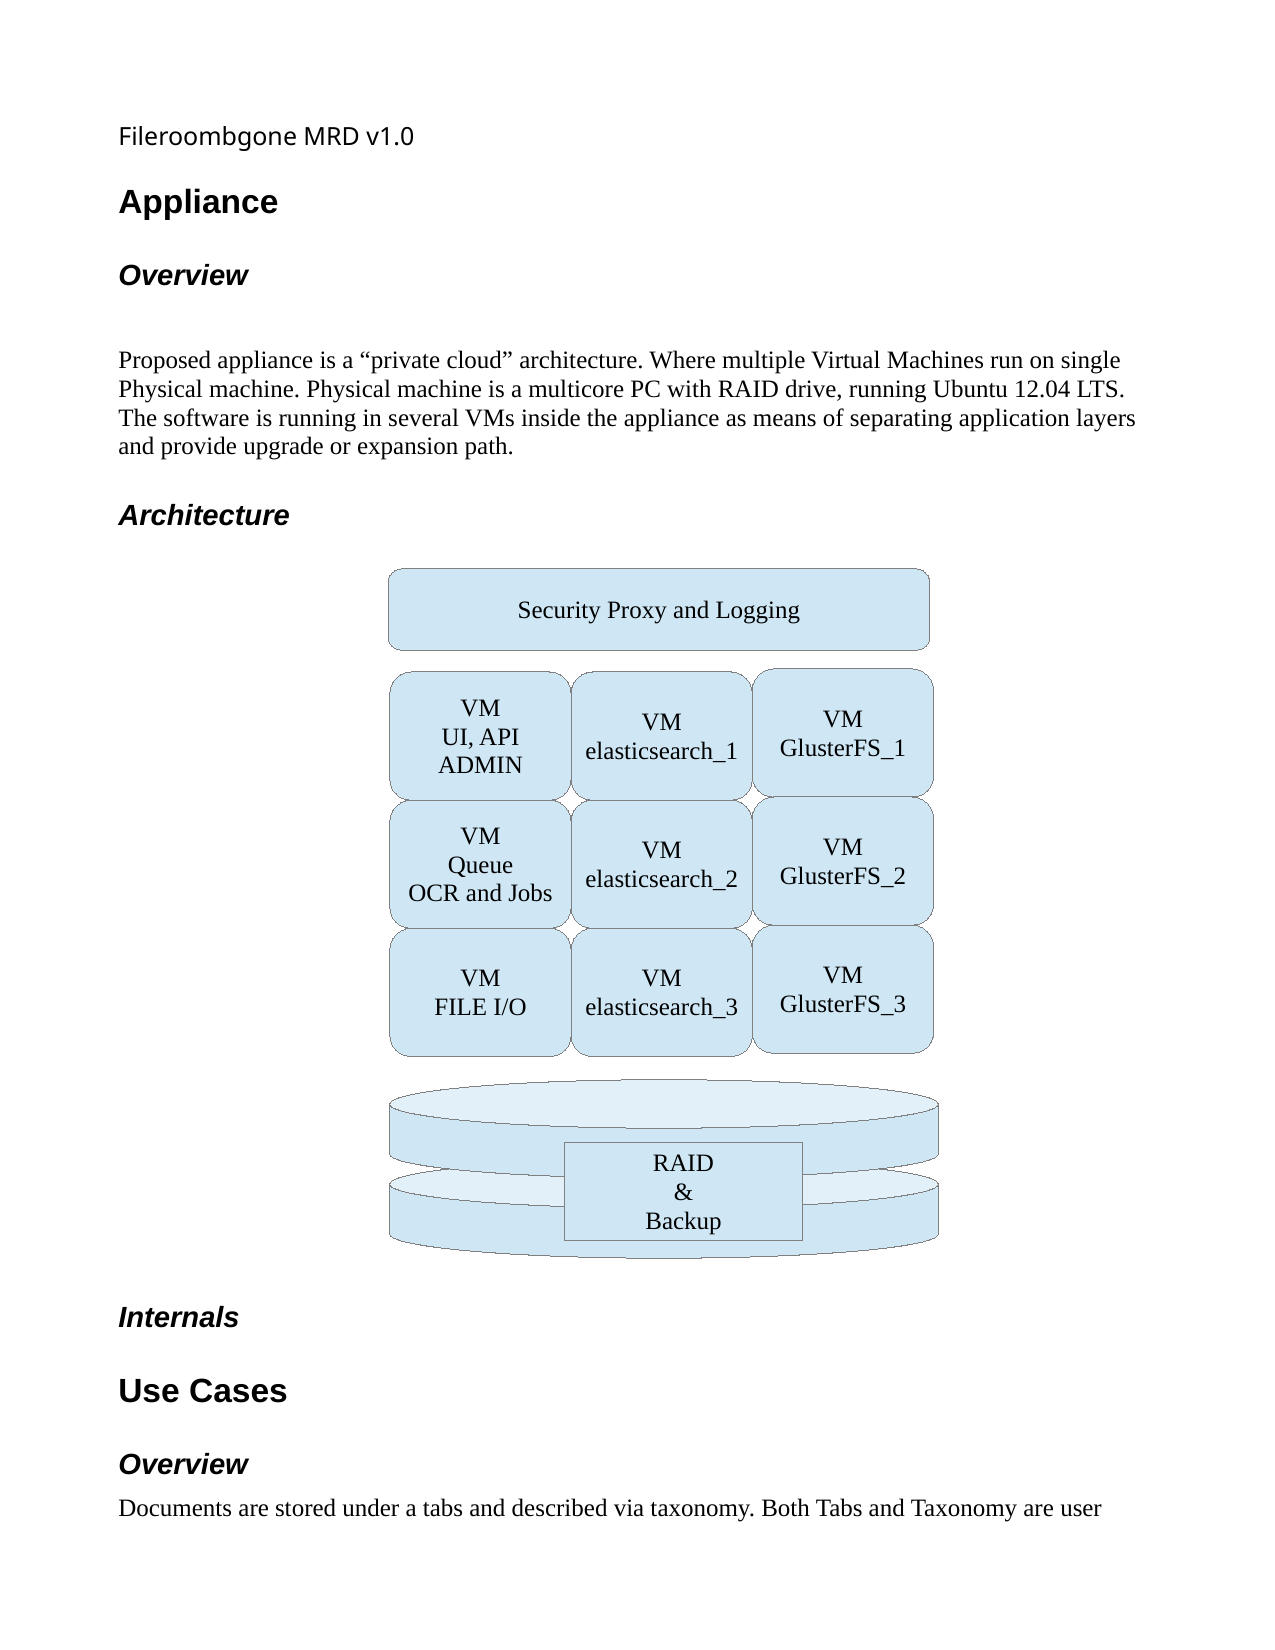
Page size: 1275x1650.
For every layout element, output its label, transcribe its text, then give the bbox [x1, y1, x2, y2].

subtitle Overview [118, 258, 1157, 291]
subtitle Internals [118, 1300, 1157, 1333]
subtitle Architecture [118, 498, 1157, 531]
subtitle Appliance [118, 182, 1157, 220]
subtitle Use Cases [118, 1371, 1157, 1409]
text Documents are stored under a tabs and described via taxonomy. Both Tabs and Taxonomy are user [118, 1493, 1157, 1522]
subtitle Overview [118, 1447, 1157, 1480]
text Proposed appliance is a “private cloud” architecture. Where multiple Virtual Machines run on single Physical machine. Physical machine is a multicore PC with RAID drive, running Ubuntu 12.04 LTS. The software is running in several VMs inside the appliance as means of separating application layers and provide upgrade or expansion path. [118, 345, 1157, 460]
